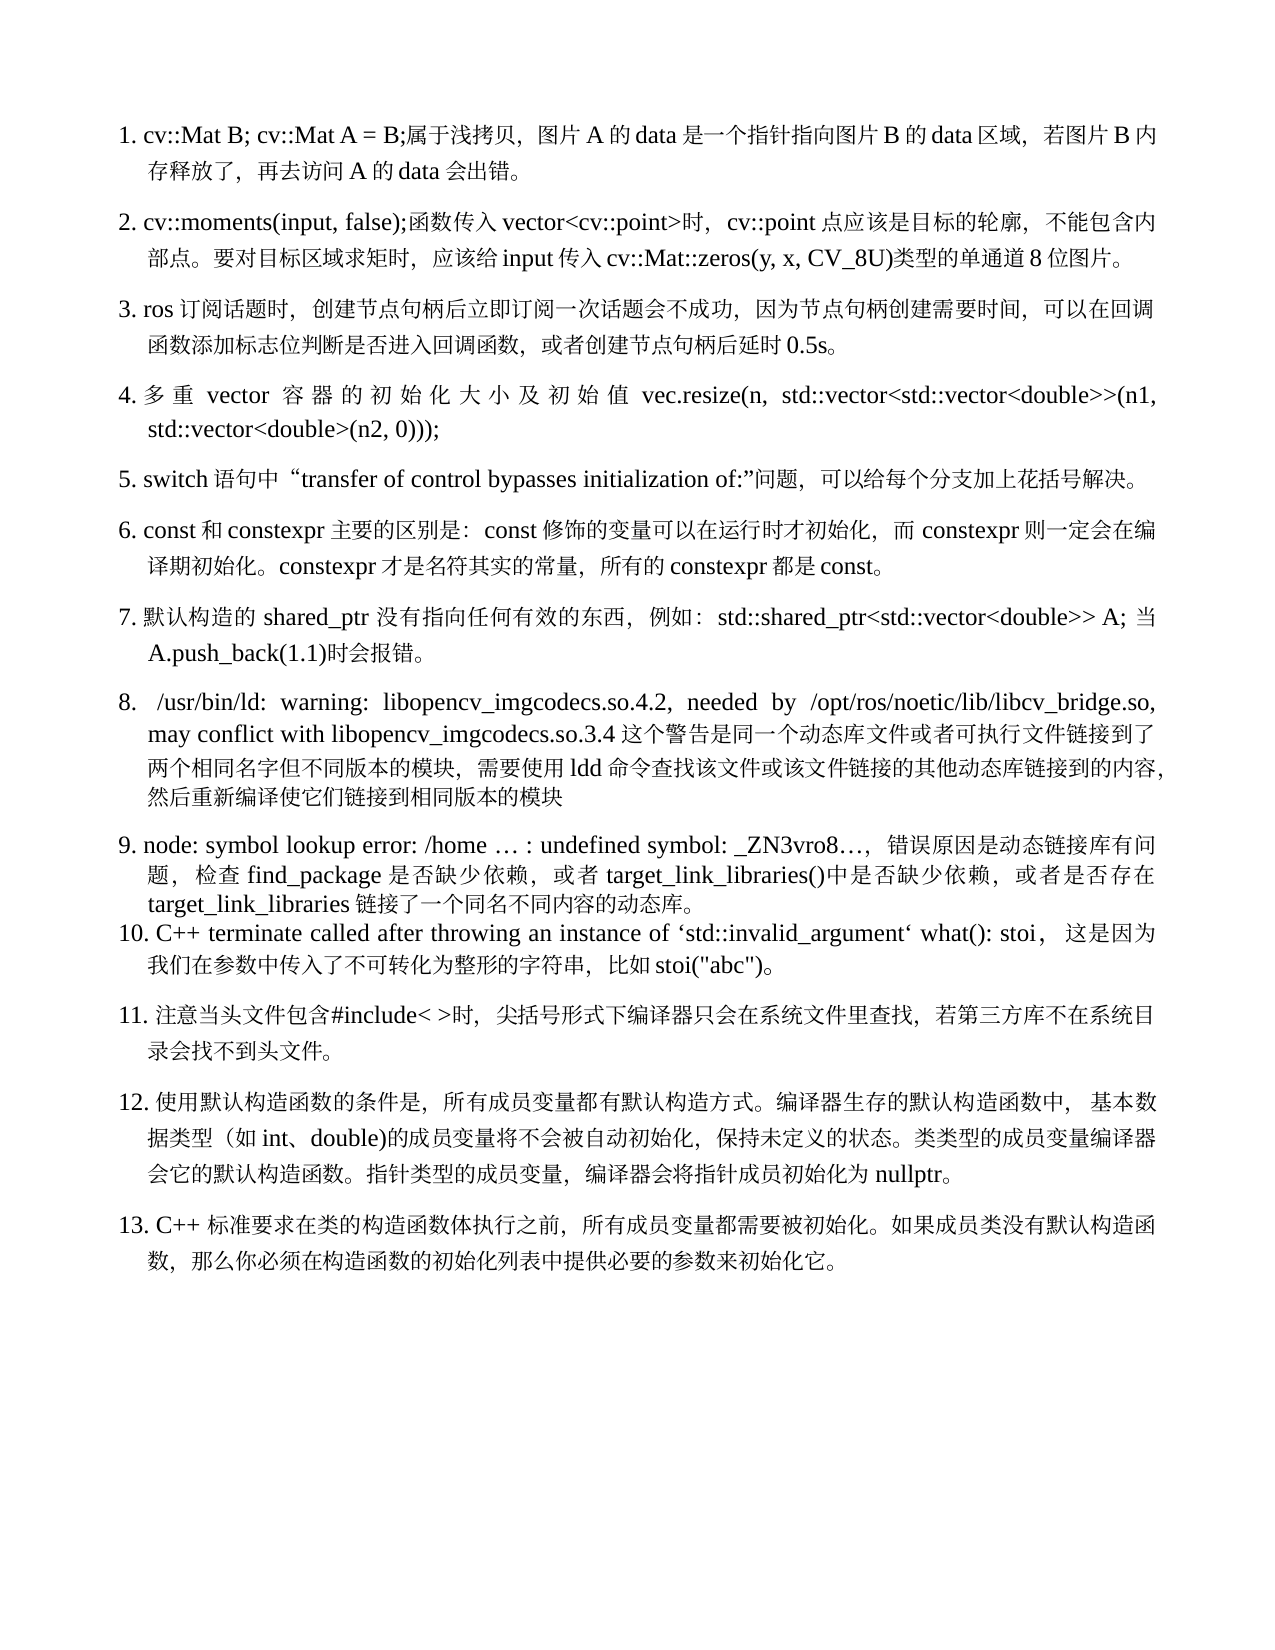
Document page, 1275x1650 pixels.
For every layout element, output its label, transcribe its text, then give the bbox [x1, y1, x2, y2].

list C++ 标准要求在类的构造函数体执行之前，所有成员变量都需要被初始化。如果成员类没有默认构造函数，那么你必须在构造函数的初始化列表中提供必要的参数来初始化它。 [118, 1208, 1157, 1276]
list /usr/bin/ld: warning: libopencv_imgcodecs.so.4.2, needed by /opt/ros/noetic/lib/libcv_bridge.so, may conflict with libopencv_imgcodecs.so.3.4这个警告是同一个动态库文件或者可执行文件链接到了两个相同名字但不同版本的模块，需要使用ldd命令查找该文件或该文件链接的其他动态库链接到的内容，然后重新编译使它们链接到相同版本的模块 [118, 687, 1157, 810]
list 注意当头文件包含#include< >时，尖括号形式下编译器只会在系统文件里查找，若第三方库不在系统目录会找不到头文件。 [118, 998, 1157, 1066]
list 使用默认构造函数的条件是，所有成员变量都有默认构造方式。编译器生存的默认构造函数中，基本数据类型（如int、double)的成员变量将不会被自动初始化，保持未定义的状态。类类型的成员变量编译器会它的默认构造函数。指针类型的成员变量，编译器会将指针成员初始化为 nullptr。 [118, 1085, 1157, 1189]
list cv::moments(input, false);函数传入vector<cv::point>时，cv::point点应该是目标的轮廓，不能包含内部点。要对目标区域求矩时，应该给input传入cv::Mat::zeros(y, x, CV_8U)类型的单通道8位图片。 [118, 205, 1157, 273]
list switch语句中“transfer of control bypasses initialization of:”问题，可以给每个分支加上花括号解决。 [118, 462, 1157, 493]
list 多重vector容器的初始化大小及初始值vec.resize(n, std::vector<std::vector<double>>(n1, std::vector<double>(n2, 0))); [118, 379, 1157, 443]
list const和constexpr主要的区别是：const修饰的变量可以在运行时才初始化，而constexpr则一定会在编译期初始化。constexpr才是名符其实的常量，所有的constexpr都是const。 [118, 513, 1157, 580]
list ros订阅话题时，创建节点句柄后立即订阅一次话题会不成功，因为节点句柄创建需要时间，可以在回调函数添加标志位判断是否进入回调函数，或者创建节点句柄后延时0.5s。 [118, 292, 1157, 359]
list 默认构造的 shared_ptr 没有指向任何有效的东西，例如：std::shared_ptr<std::vector<double>> A; 当A.push_back(1.1)时会报错。 [118, 600, 1157, 667]
list C++ terminate called after throwing an instance of ‘std::invalid_argument‘ what(): stoi，这是因为我们在参数中传入了不可转化为整形的字符串，比如stoi("abc")。 [118, 918, 1157, 979]
list node: symbol lookup error: /home … : undefined symbol: _ZN3vro8…，错误原因是动态链接库有问题，检查find_package是否缺少依赖，或者target_link_libraries()中是否缺少依赖，或者是否存在target_link_libraries链接了一个同名不同内容的动态库。 [118, 829, 1157, 918]
list cv::Mat B; cv::Mat A = B;属于浅拷贝，图片A的data是一个指针指向图片B的data区域，若图片B内存释放了，再去访问A的data会出错。 [118, 118, 1157, 186]
